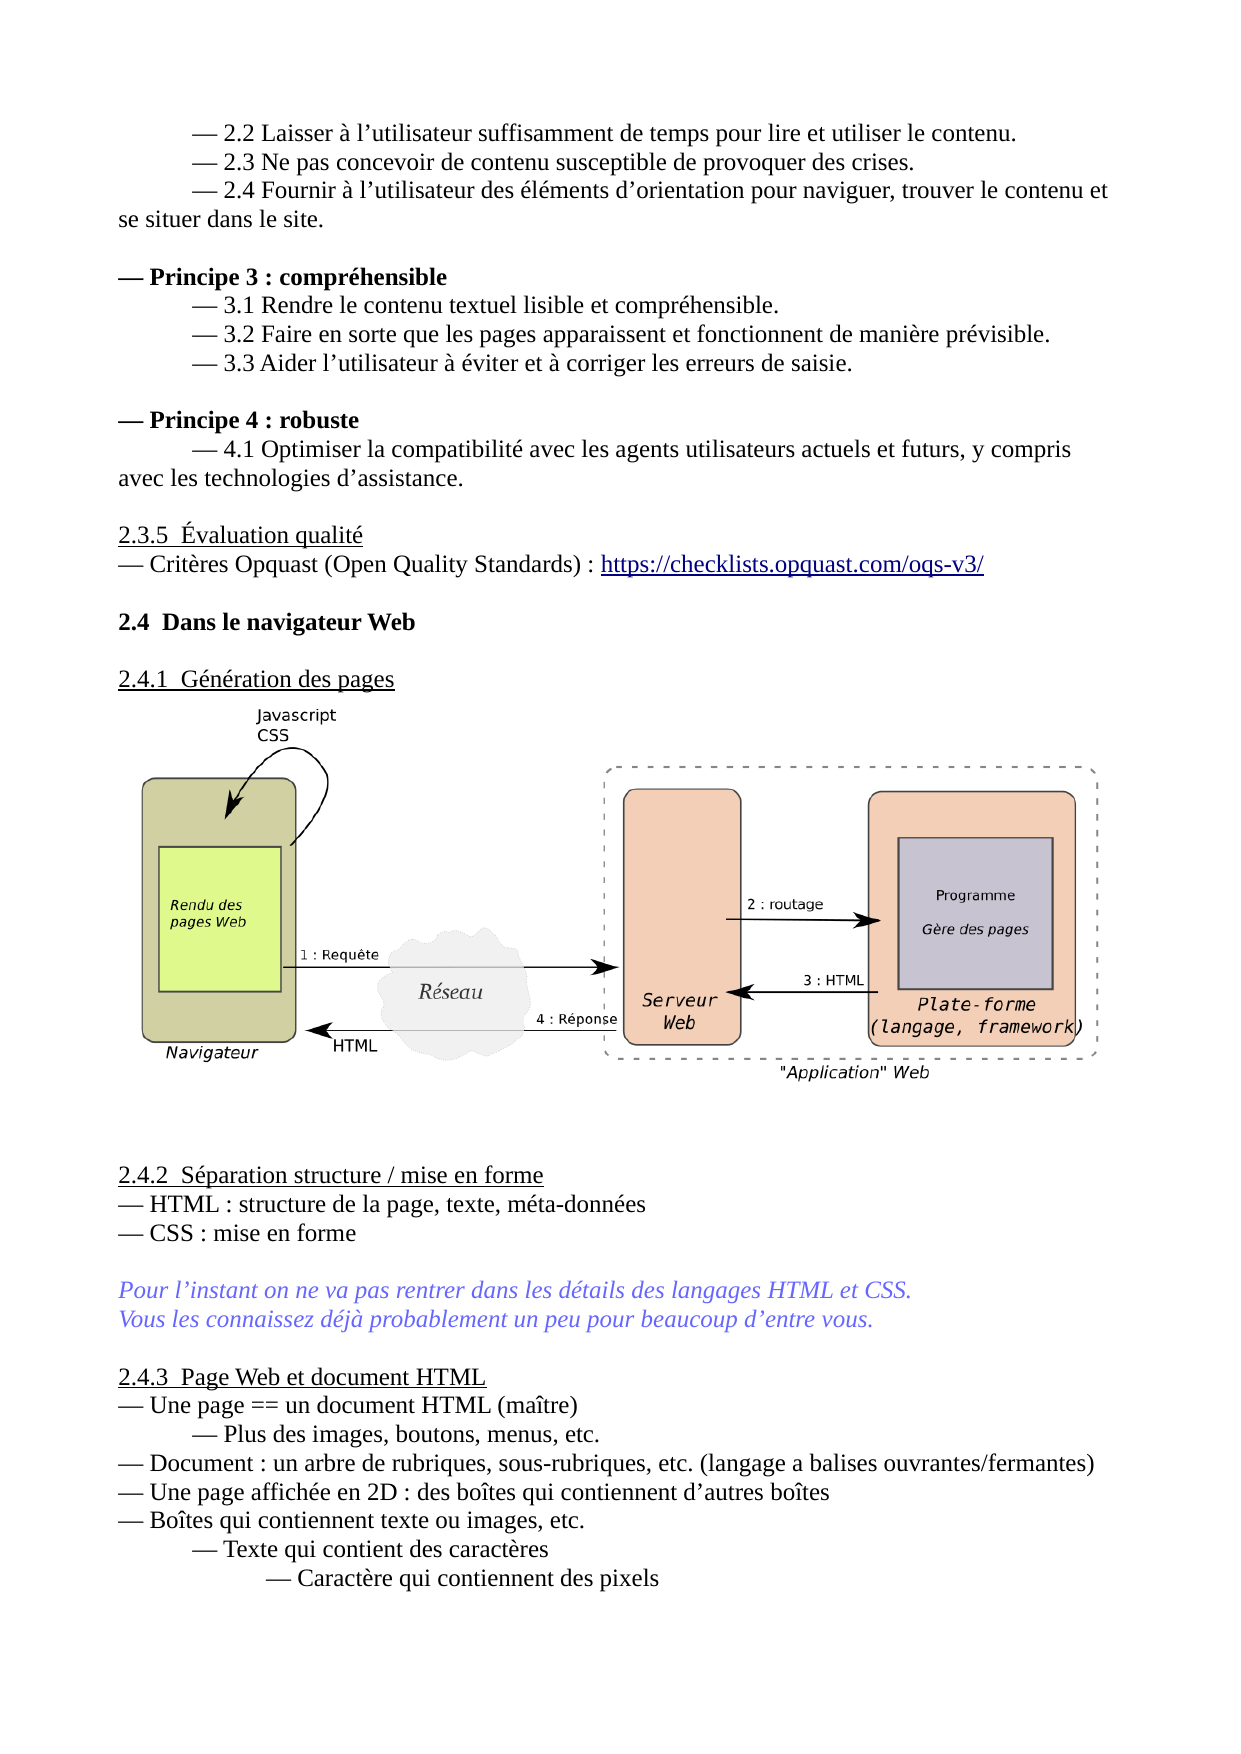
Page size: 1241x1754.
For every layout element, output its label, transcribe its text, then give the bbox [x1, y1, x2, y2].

text — Document : un arbre de rubriques, sous-rubriques, etc. (langage a balises ouvrantes/fermantes) [118, 1448, 1122, 1477]
text — HTML : structure de la page, texte, méta-données [118, 1189, 1122, 1218]
text — 3.3 Aider l’utilisateur à éviter et à corriger les erreurs de saisie. [118, 348, 1122, 377]
text — Texte qui contient des caractères [118, 1534, 1122, 1563]
text 2.4.2 Séparation structure / mise en forme [118, 1161, 1122, 1189]
text — Une page affichée en 2D : des boîtes qui contiennent d’autres boîtes [118, 1477, 1122, 1506]
text — 2.3 Ne pas concevoir de contenu susceptible de provoquer des crises. [118, 147, 1122, 176]
text — Critères Opquast (Open Quality Standards) : https://checklists.opquast.com/oqs-v3/ [118, 549, 1122, 578]
text 2.3.5 Évaluation qualité [118, 521, 1122, 549]
text — 3.2 Faire en sorte que les pages apparaissent et fonctionnent de manière prévisible. [118, 319, 1122, 348]
text — Plus des images, boutons, menus, etc. [118, 1419, 1122, 1448]
text — Principe 4 : robuste [118, 406, 1122, 434]
text Vous les connaissez déjà probablement un peu pour beaucoup d’entre vous. [118, 1304, 1122, 1333]
text 2.4.1 Génération des pages [118, 664, 1122, 693]
text — Principe 3 : compréhensible [118, 262, 1122, 291]
text — 2.2 Laisser à l’utilisateur suffisamment de temps pour lire et utiliser le contenu. [118, 118, 1122, 147]
text — Caractère qui contiennent des pixels [118, 1563, 1122, 1592]
text — Une page == un document HTML (maître) [118, 1391, 1122, 1419]
text 2.4.3 Page Web et document HTML [118, 1362, 1122, 1391]
text — 3.1 Rendre le contenu textuel lisible et compréhensible. [118, 291, 1122, 319]
text 2.4 Dans le navigateur Web [118, 607, 1122, 636]
text — 2.4 Fournir à l’utilisateur des éléments d’orientation pour naviguer, trouver le contenu et se situer dans le site. [118, 176, 1122, 233]
text — 4.1 Optimiser la compatibilité avec les agents utilisateurs actuels et futurs, y compris avec les technologies d’assistance. [118, 434, 1122, 492]
text Pour l’instant on ne va pas rentrer dans les détails des langages HTML et CSS. [118, 1276, 1122, 1304]
text — Boîtes qui contiennent texte ou images, etc. [118, 1506, 1122, 1534]
picture [118, 693, 1123, 1103]
text — CSS : mise en forme [118, 1218, 1122, 1247]
